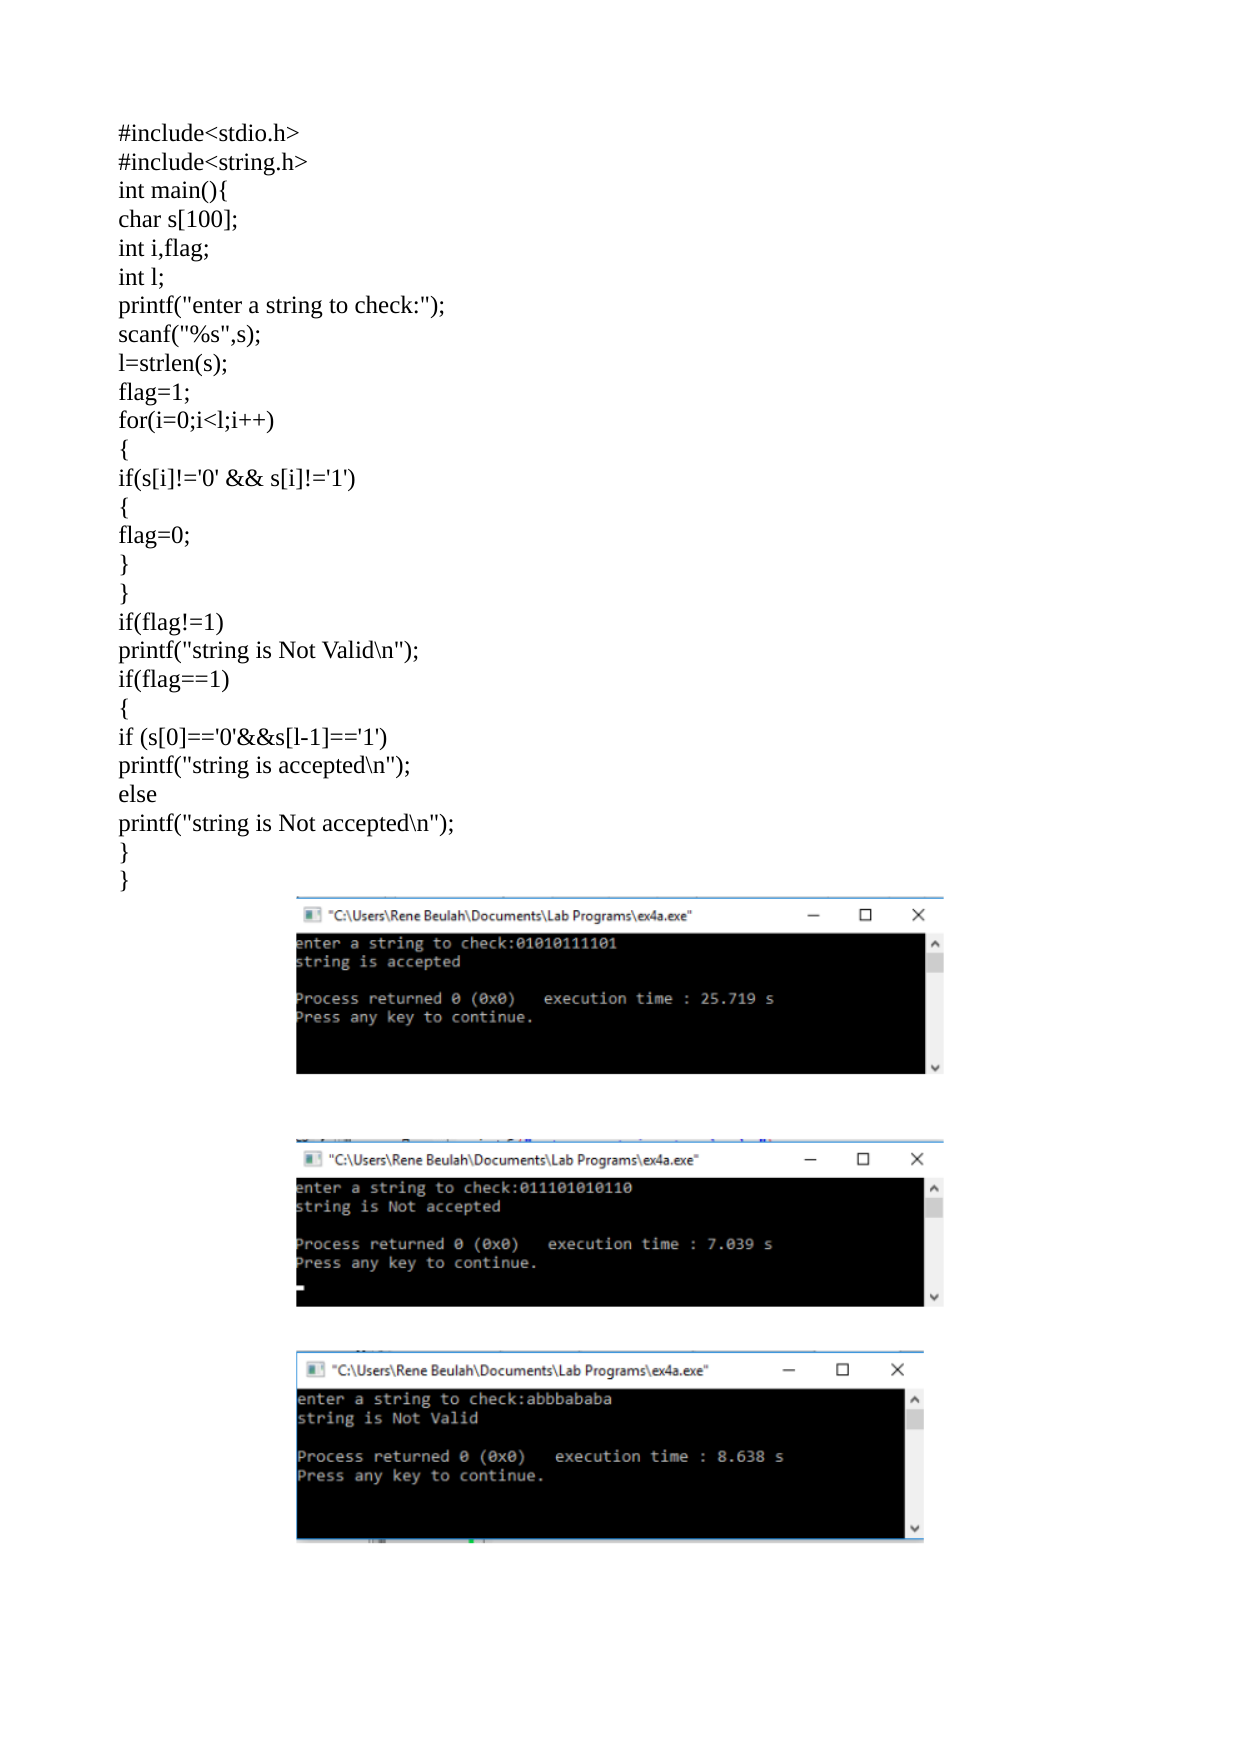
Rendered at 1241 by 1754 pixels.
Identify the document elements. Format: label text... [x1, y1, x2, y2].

text int i,flag; [118, 233, 1122, 262]
text char s[100]; [118, 204, 1122, 233]
text printf("string is Not Valid\n"); [118, 636, 1122, 664]
text flag=0; [118, 521, 1122, 549]
text { [118, 434, 1122, 463]
picture [296, 894, 944, 1547]
text } [118, 837, 1122, 866]
text if(flag!=1) [118, 607, 1122, 636]
text flag=1; [118, 377, 1122, 406]
text } [118, 578, 1122, 607]
text if(flag==1) [118, 664, 1122, 693]
text int main(){ [118, 176, 1122, 204]
text } [118, 866, 1122, 894]
text else [118, 779, 1122, 808]
text if(s[i]!='0' && s[i]!='1') [118, 463, 1122, 492]
text l=strlen(s); [118, 348, 1122, 377]
text #include<string.h> [118, 147, 1122, 176]
text printf("string is Not accepted\n"); [118, 808, 1122, 837]
text } [118, 549, 1122, 578]
text int l; [118, 262, 1122, 291]
text if (s[0]=='0'&&s[l-1]=='1') [118, 722, 1122, 751]
text printf("string is accepted\n"); [118, 751, 1122, 779]
text for(i=0;i<l;i++) [118, 406, 1122, 434]
text { [118, 693, 1122, 722]
text #include<stdio.h> [118, 118, 1122, 147]
text scanf("%s",s); [118, 319, 1122, 348]
text { [118, 492, 1122, 521]
text printf("enter a string to check:"); [118, 291, 1122, 319]
